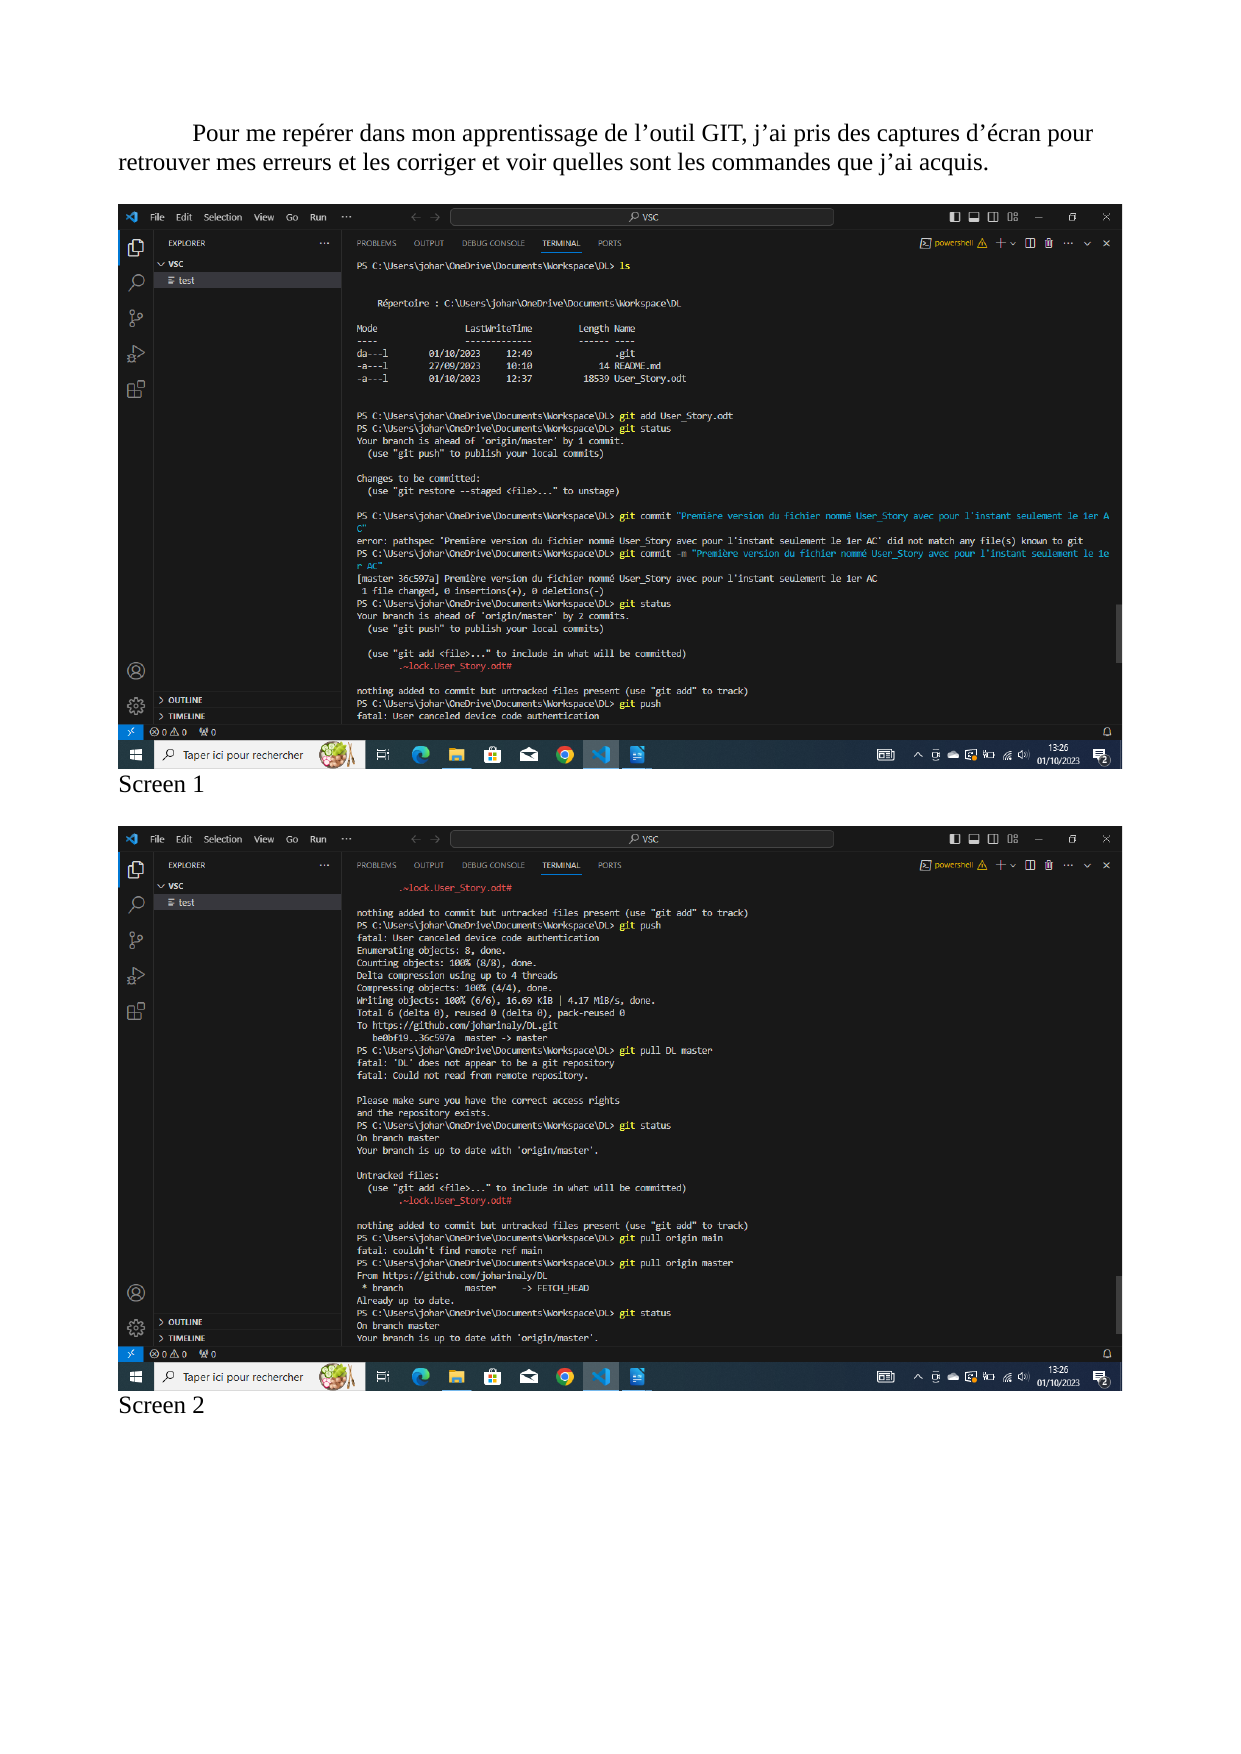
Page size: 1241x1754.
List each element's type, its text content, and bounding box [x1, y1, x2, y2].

picture [118, 204, 1123, 769]
text Screen 1 [118, 769, 1122, 797]
text Screen 2 [118, 1391, 1122, 1419]
text Pour me repérer dans mon apprentissage de l’outil GIT, j’ai pris des captures d’écran pour retrouver mes erreurs et les corriger et voir quelles sont les commandes que j’ai acquis. [118, 118, 1122, 176]
picture [118, 826, 1123, 1391]
